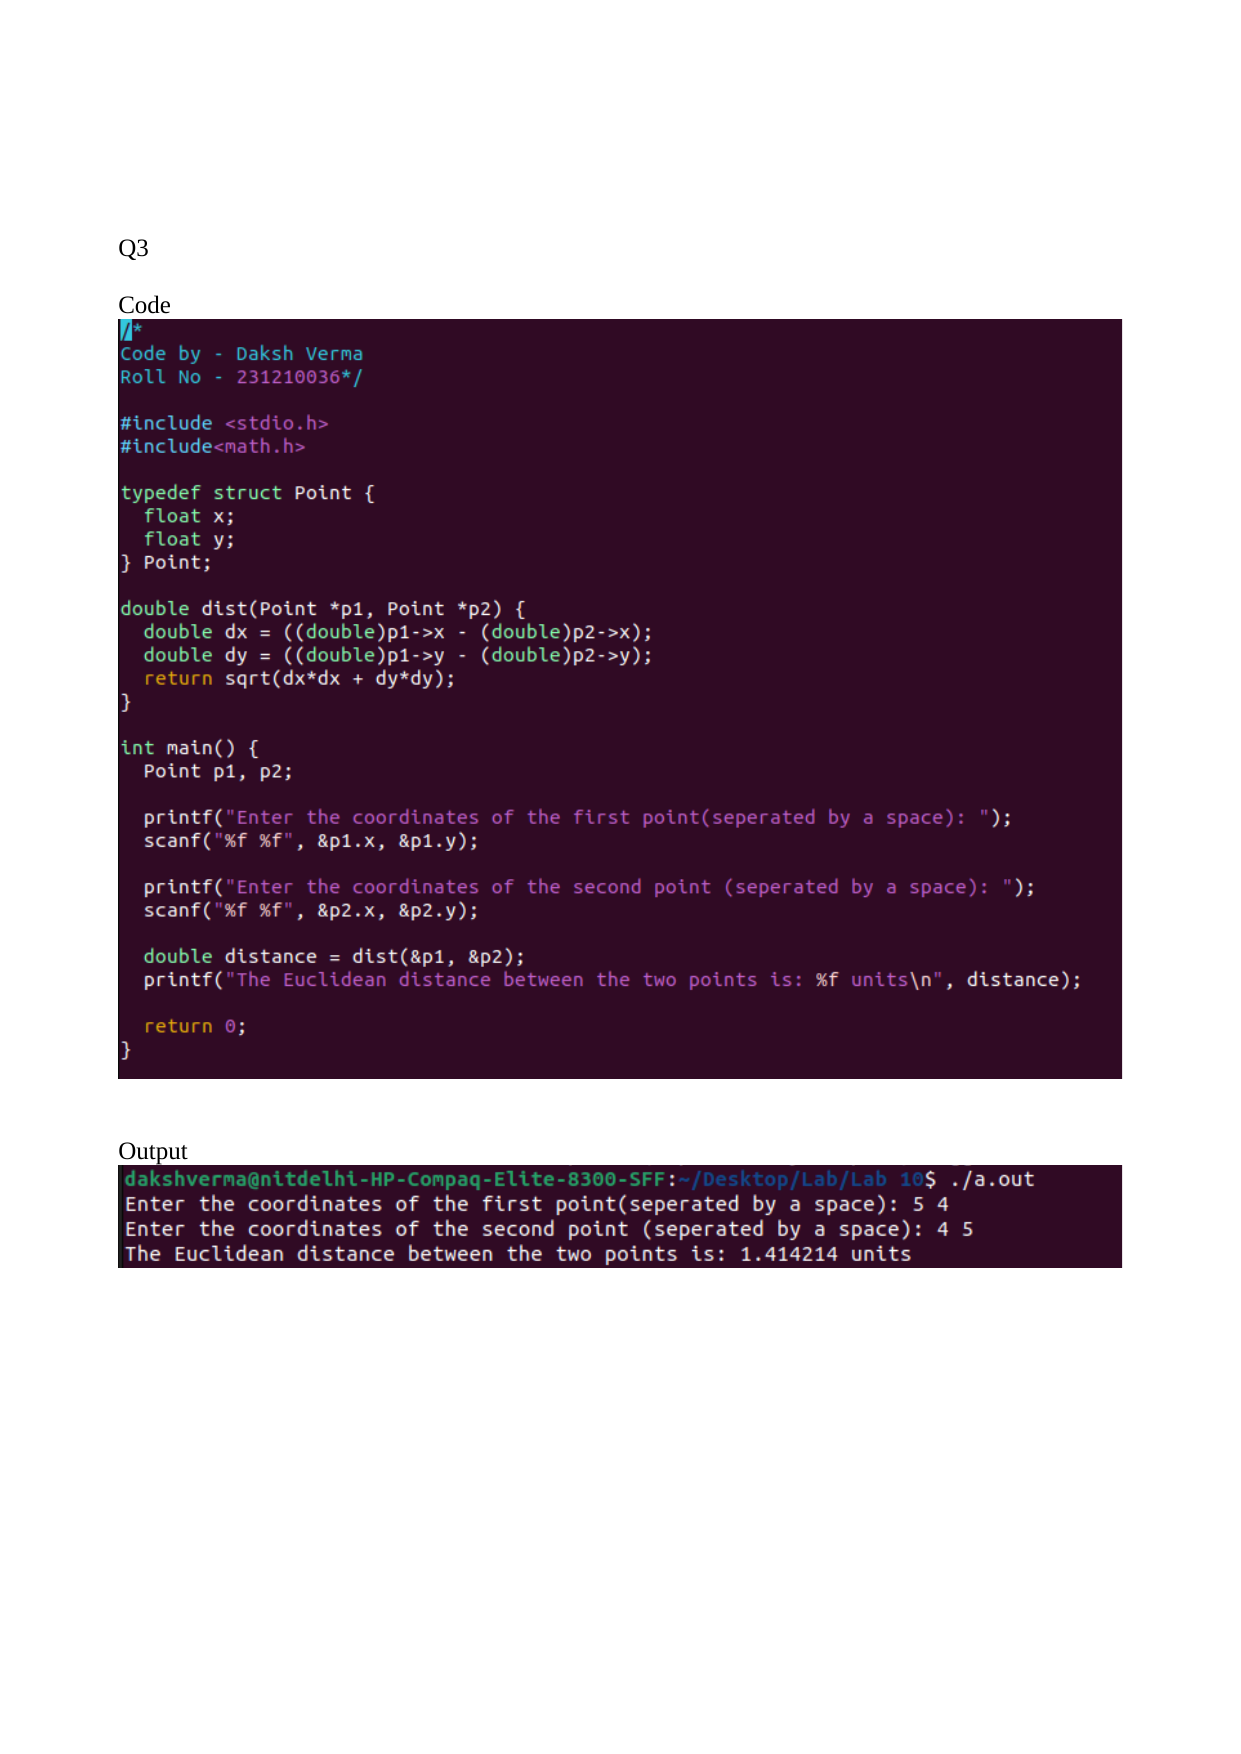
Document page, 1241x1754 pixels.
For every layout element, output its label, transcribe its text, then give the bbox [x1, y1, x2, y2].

text Output [118, 1136, 1122, 1165]
text Q3 [118, 233, 1122, 262]
text Code [118, 291, 1122, 319]
picture [118, 1165, 1123, 1268]
picture [118, 319, 1123, 1079]
